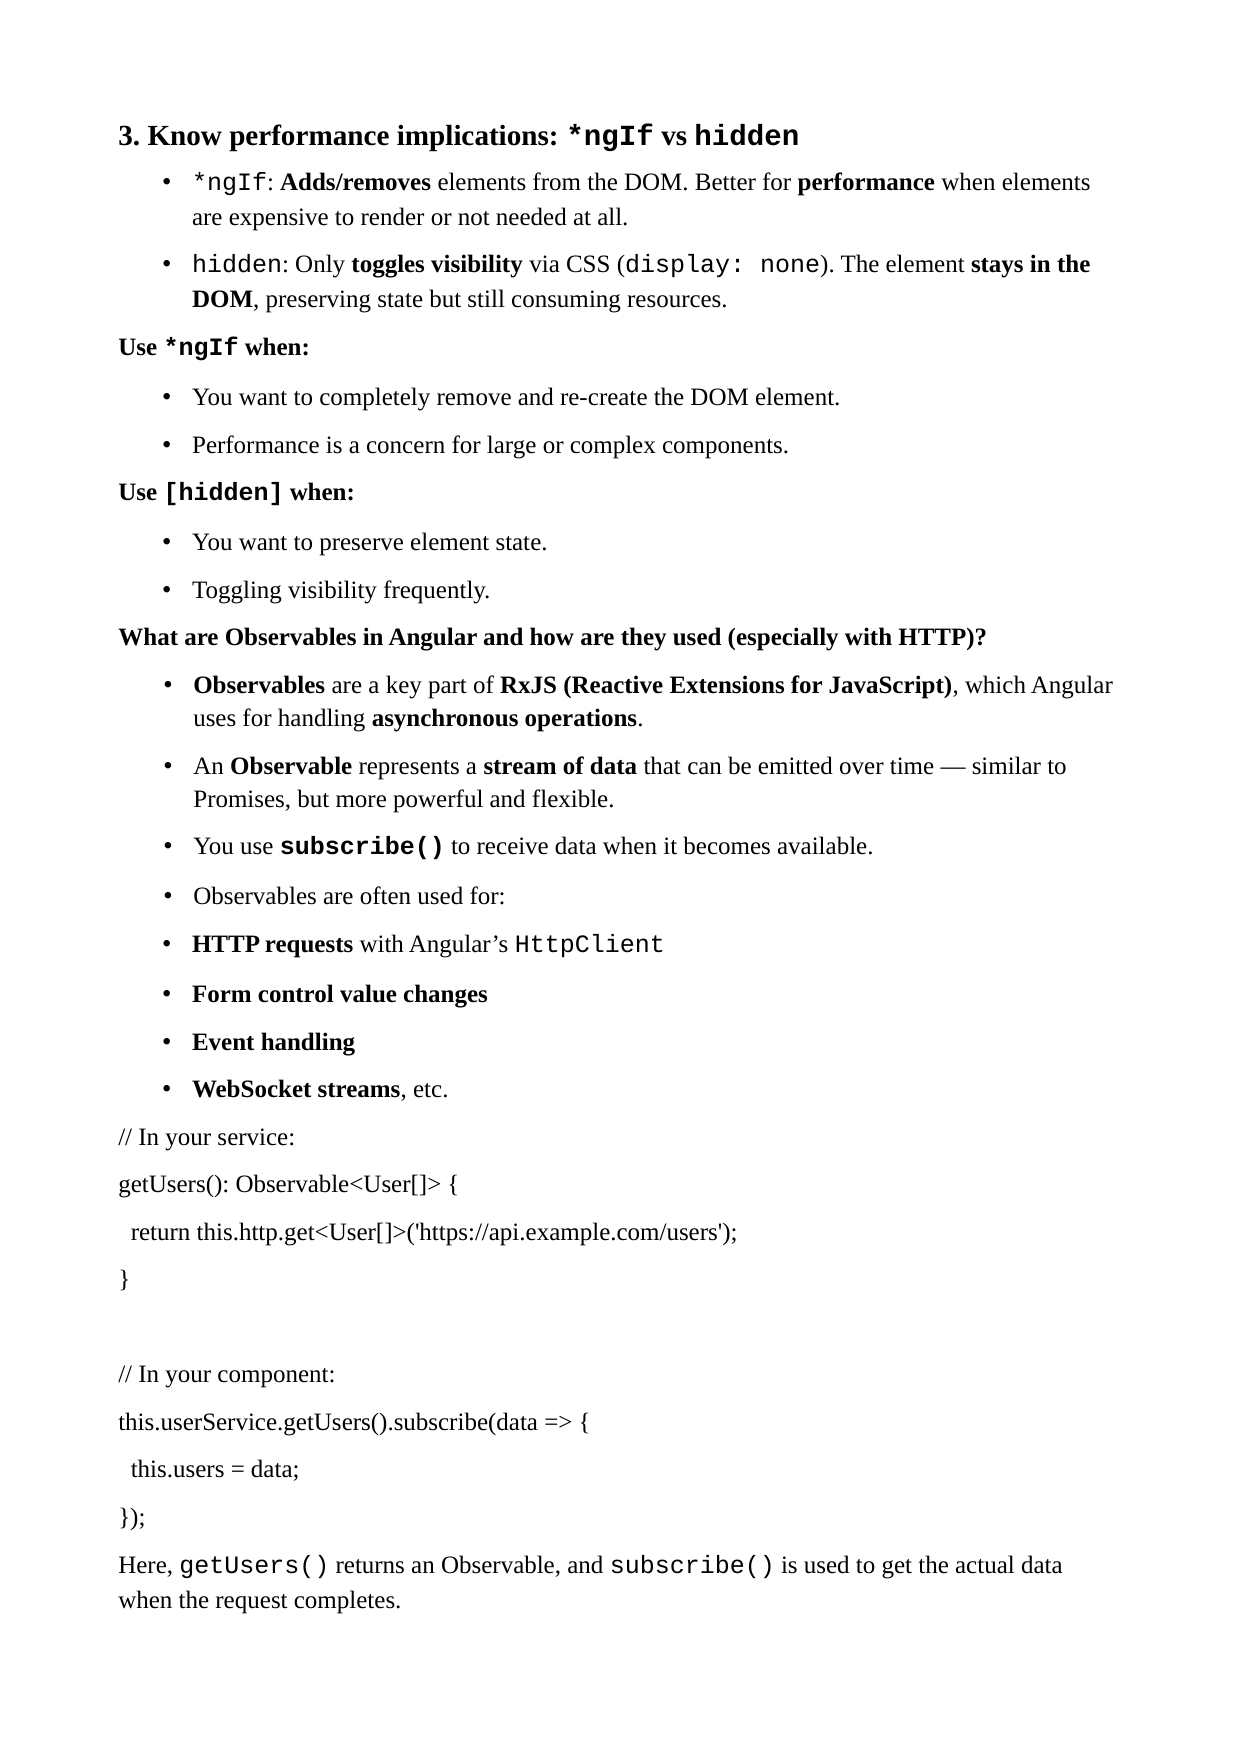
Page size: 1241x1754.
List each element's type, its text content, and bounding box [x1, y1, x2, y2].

text this.users = data; [118, 1454, 1122, 1483]
text // In your component: [118, 1359, 1122, 1388]
text Use [hidden] when: [118, 477, 1122, 508]
list *ngIf: Adds/removes elements from the DOM. Better for performance when elements are expensive to render or not needed at all. [162, 167, 1122, 231]
list Toggling visibility frequently. [162, 575, 1122, 604]
text getUsers(): Observable<User[]> { [118, 1169, 1122, 1198]
list An Observable represents a stream of data that can be emitted over time — similar to Promises, but more powerful and flexible. [164, 751, 1122, 812]
text Use *ngIf when: [118, 332, 1122, 363]
list WebSocket streams, etc. [162, 1074, 1122, 1103]
list hidden: Only toggles visibility via CSS (display: none). The element stays in the DOM, preserving state but still consuming resources. [162, 249, 1122, 313]
text }); [118, 1502, 1122, 1531]
list You use subscribe() to receive data when it becomes available. [164, 831, 1122, 862]
text What are Observables in Angular and how are they used (especially with HTTP)? [118, 622, 1122, 651]
list You want to preserve element state. [162, 527, 1122, 556]
list Observables are a key part of RxJS (Reactive Extensions for JavaScript), which Angular uses for handling asynchronous operations. [164, 670, 1122, 732]
list Form control value changes [162, 979, 1122, 1008]
list HTTP requests with Angular’s HttpClient [162, 929, 1122, 960]
list Performance is a concern for large or complex components. [162, 430, 1122, 458]
list You want to completely remove and re-create the DOM element. [162, 382, 1122, 411]
text } [118, 1264, 1122, 1293]
text return this.http.get<User[]>('https://api.example.com/users'); [118, 1217, 1122, 1246]
list Observables are often used for: [164, 881, 1122, 910]
text this.userService.getUsers().subscribe(data => { [118, 1407, 1122, 1436]
list Event handling [162, 1027, 1122, 1055]
subtitle 3. Know performance implications: *ngIf vs hidden [118, 118, 1122, 154]
text Here, getUsers() returns an Observable, and subscribe() is used to get the actual data when the request completes. [118, 1550, 1122, 1614]
text // In your service: [118, 1122, 1122, 1151]
